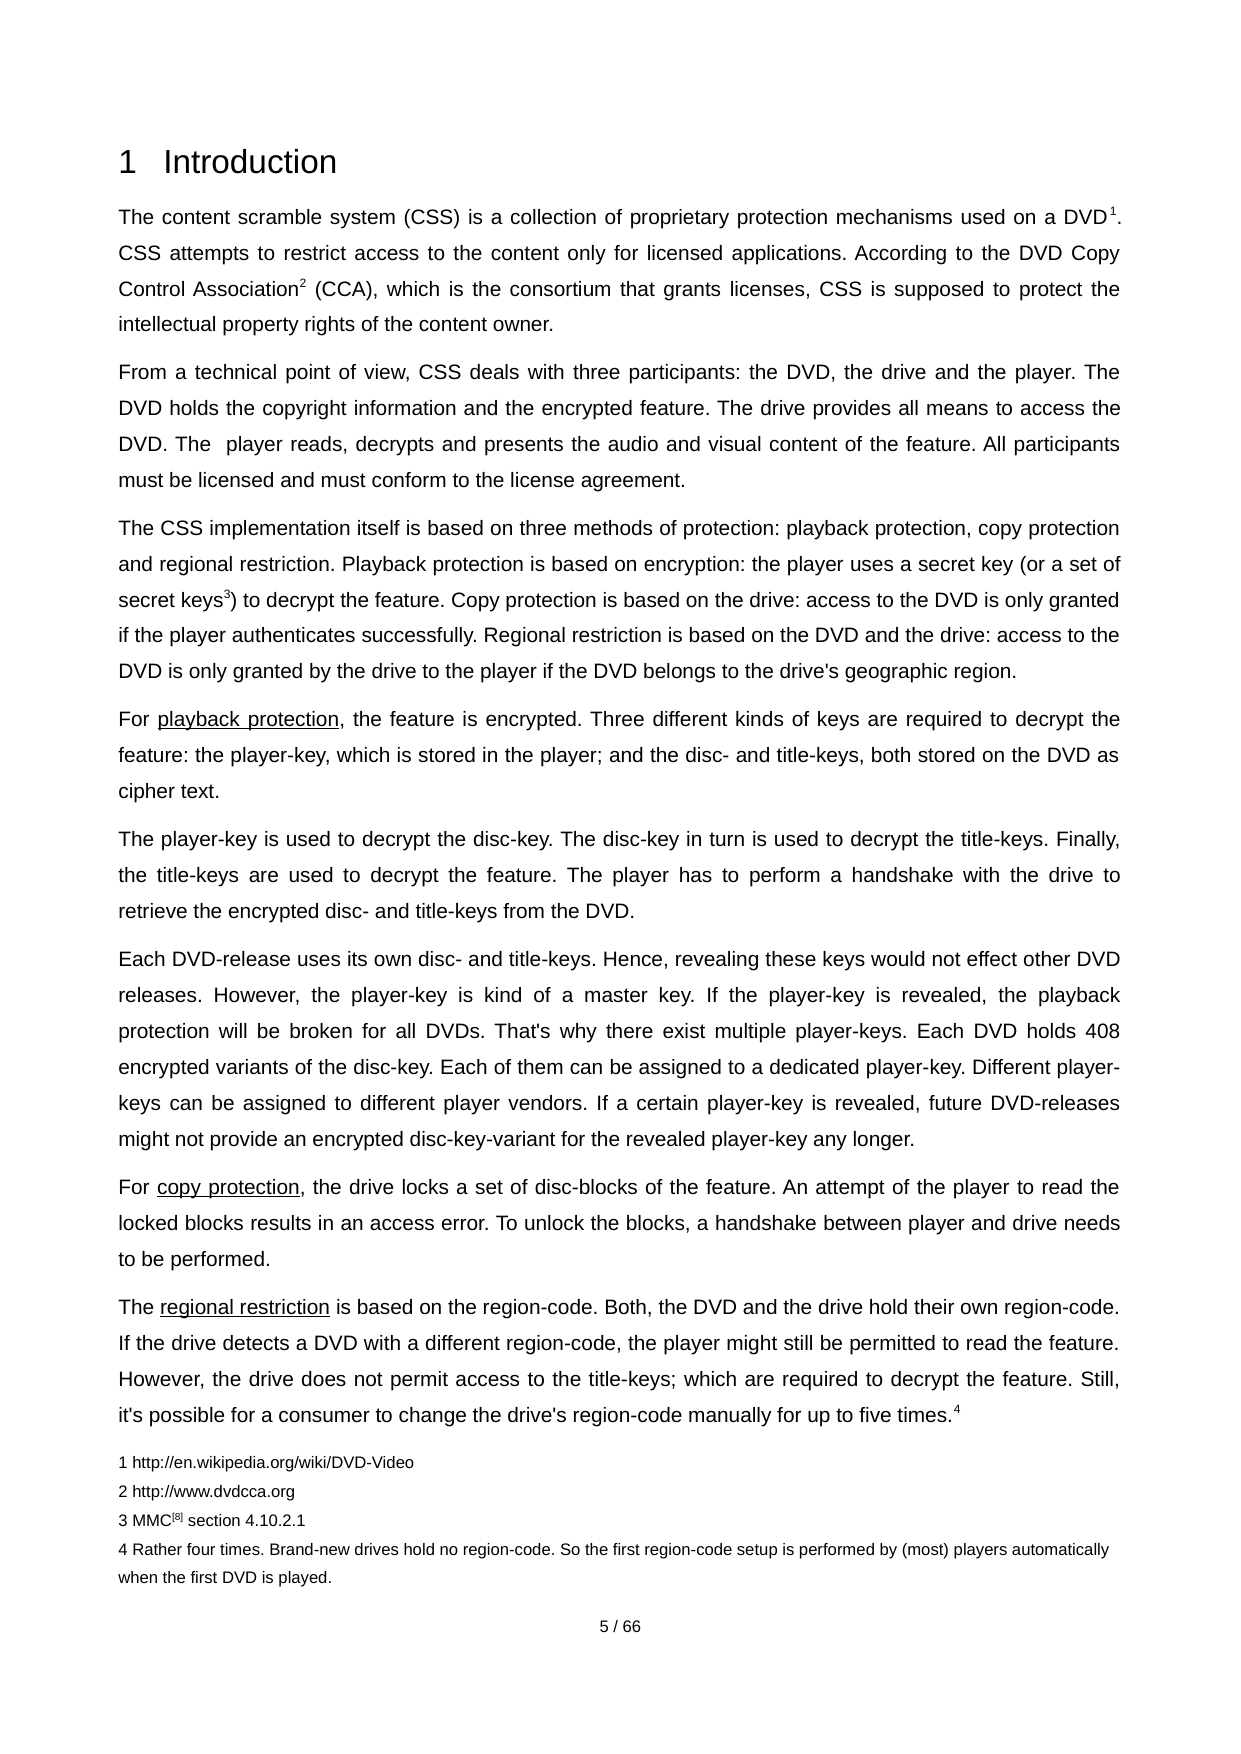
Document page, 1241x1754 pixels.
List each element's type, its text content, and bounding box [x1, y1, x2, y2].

text http://en.wikipedia.org/wiki/DVD-Video [118, 1453, 1122, 1472]
text The player-key is used to decrypt the disc-key. The disc-key in turn is used to decrypt the title-keys. Finally, the title-keys are used to decrypt the feature. The player has to perform a handshake with the drive to retrieve the encrypted disc- and title-keys from the DVD. [118, 827, 1122, 922]
text http://www.dvdcca.org [118, 1482, 1122, 1501]
text For copy protection, the drive locks a set of disc-blocks of the feature. An attempt of the player to read the locked blocks results in an access error. To unlock the blocks, a handshake between player and drive needs to be performed. [118, 1175, 1122, 1271]
text The CSS implementation itself is based on three methods of protection: playback protection, copy protection and regional restriction. Playback protection is based on encryption: the player uses a secret key (or a set of secret keys) to decrypt the feature. Copy protection is based on the drive: access to the DVD is only granted if the player authenticates successfully. Regional restriction is based on the DVD and the drive: access to the DVD is only granted by the drive to the player if the DVD belongs to the drive's geographic region. [118, 516, 1122, 683]
text Rather four times. Brand-new drives hold no region-code. So the first region-code setup is performed by (most) players automatically when the first DVD is played. [118, 1539, 1122, 1587]
text From a technical point of view, CSS deals with three participants: the DVD, the drive and the player. The DVD holds the copyright information and the encrypted feature. The drive provides all means to access the DVD. The player reads, decrypts and presents the audio and visual content of the feature. All participants must be licensed and must conform to the license agreement. [118, 360, 1122, 492]
text The regional restriction is based on the region-code. Both, the DVD and the drive hold their own region-code. If the drive detects a DVD with a different region-code, the player might still be permitted to read the feature. However, the drive does not permit access to the title-keys; which are required to decrypt the feature. Still, it's possible for a consumer to change the drive's region-code manually for up to five times. [118, 1294, 1122, 1426]
subtitle Introduction [118, 142, 1122, 181]
text MMC[8] section 4.10.2.1 [118, 1511, 1122, 1530]
text Each DVD-release uses its own disc- and title-keys. Hence, revealing these keys would not effect other DVD releases. However, the player-key is kind of a master key. If the player-key is revealed, the playback protection will be broken for all DVDs. That's why there exist multiple player-keys. Each DVD holds 408 encrypted variants of the disc-key. Each of them can be assigned to a dedicated player-key. Different player-keys can be assigned to different player vendors. If a certain player-key is revealed, future DVD-releases might not provide an encrypted disc-key-variant for the revealed player-key any longer. [118, 947, 1122, 1151]
text The content scramble system (CSS) is a collection of proprietary protection mechanisms used on a DVD. CSS attempts to restrict access to the content only for licensed applications. According to the DVD Copy Control Association (CCA), which is the consortium that grants licenses, CSS is supposed to protect the intellectual property rights of the content owner. [118, 204, 1122, 336]
text For playback protection, the feature is encrypted. Three different kinds of keys are required to decrypt the feature: the player-key, which is stored in the player; and the disc- and title-keys, both stored on the DVD as cipher text. [118, 707, 1122, 803]
